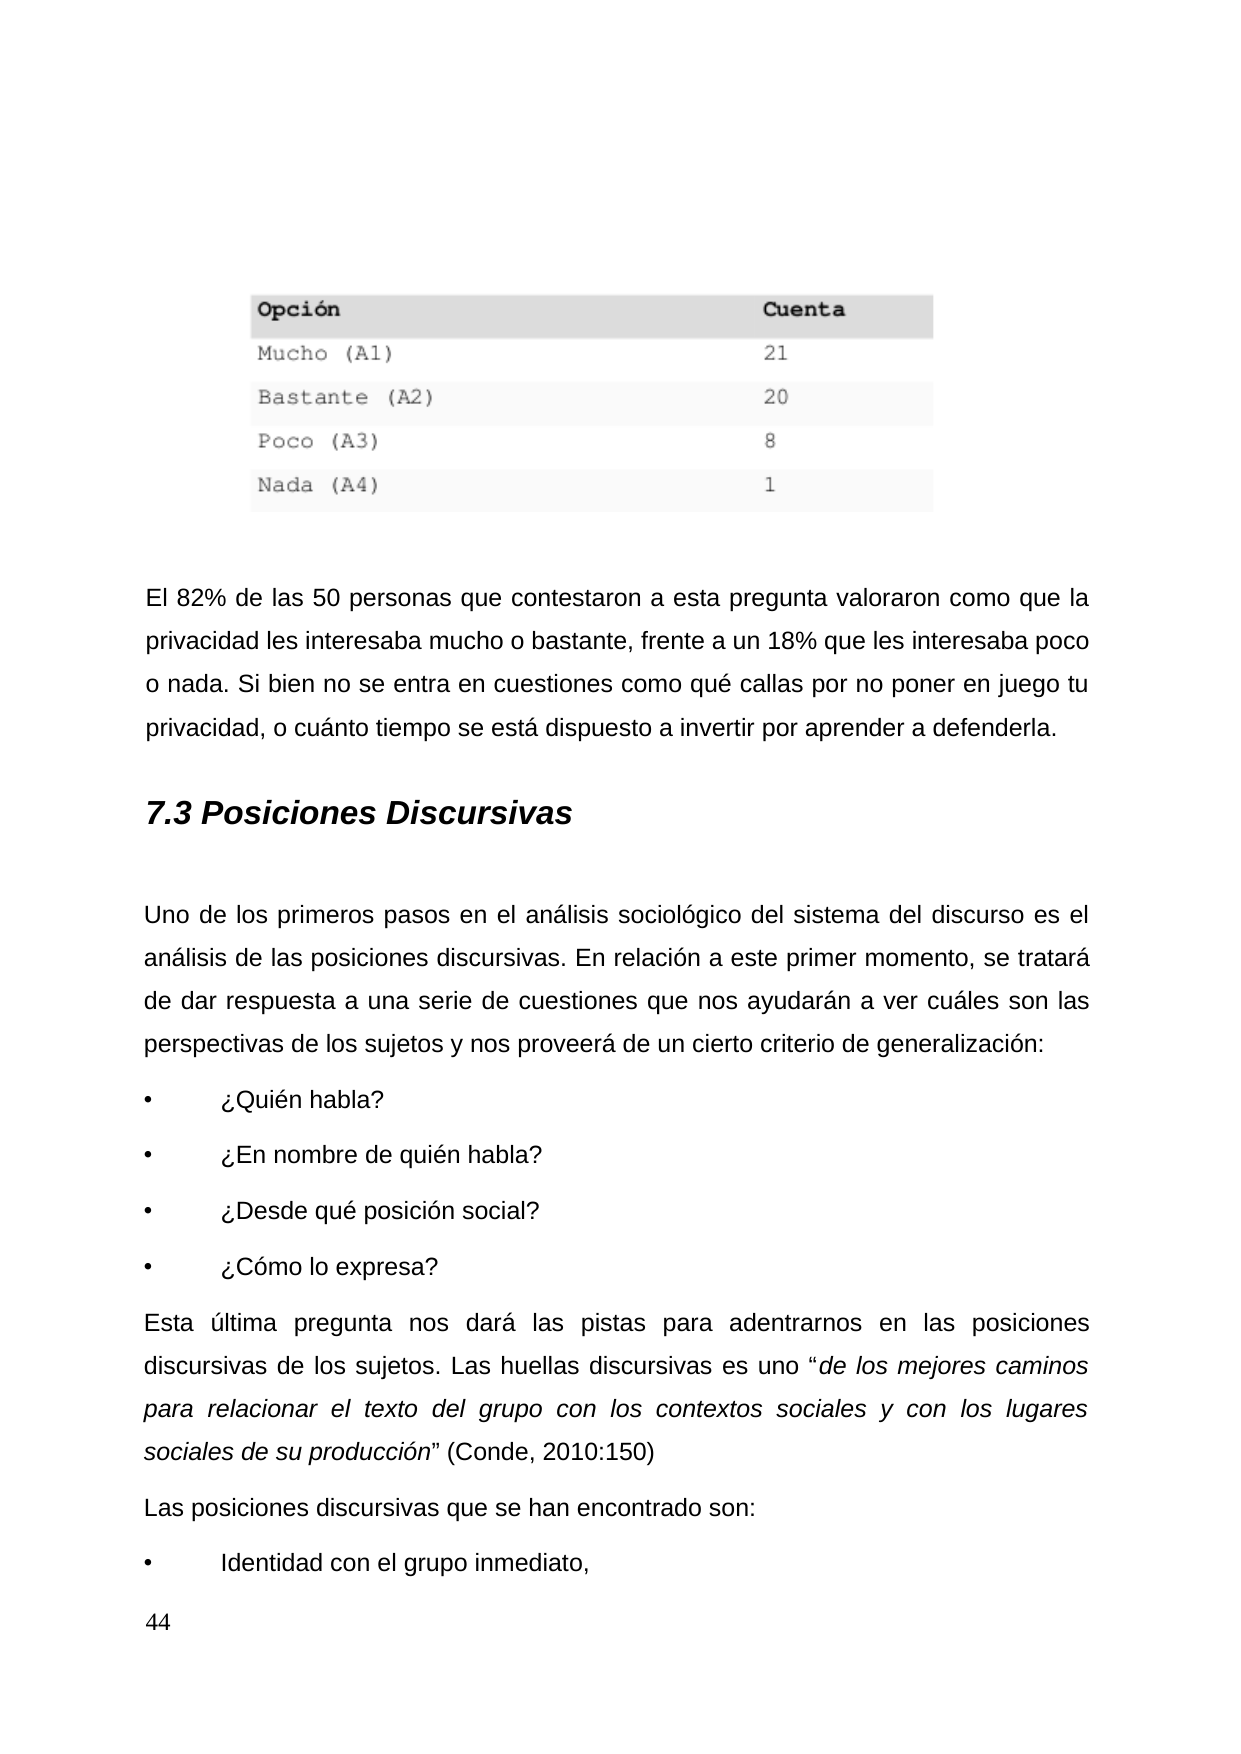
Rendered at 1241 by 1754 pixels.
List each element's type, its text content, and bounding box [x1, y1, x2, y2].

list Identidad con el grupo inmediato, [144, 1548, 1092, 1577]
text Las posiciones discursivas que se han encontrado son: [144, 1493, 1092, 1521]
text Uno de los primeros pasos en el análisis sociológico del sistema del discurso es el análisis de las posiciones discursivas. En relación a este primer momento, se tratará de dar respuesta a una serie de cuestiones que nos ayudarán a ver cuáles son las perspectivas de los sujetos y nos proveerá de un cierto criterio de generalización: [144, 900, 1092, 1058]
subtitle 7.3 Posiciones Discursivas [145, 793, 1092, 832]
picture [244, 288, 934, 512]
list ¿Cómo lo expresa? [144, 1252, 1092, 1281]
list ¿Desde qué posición social? [144, 1196, 1092, 1225]
list ¿Quién habla? [144, 1085, 1092, 1114]
text Esta última pregunta nos dará las pistas para adentrarnos en las posiciones discursivas de los sujetos. Las huellas discursivas es uno “de los mejores caminos para relacionar el texto del grupo con los contextos sociales y con los lugares sociales de su producción” (Conde, 2010:150) [144, 1308, 1092, 1466]
text El 82% de las 50 personas que contestaron a esta pregunta valoraron como que la privacidad les interesaba mucho o bastante, frente a un 18% que les interesaba poco o nada. Si bien no se entra en cuestiones como qué callas por no poner en juego tu privacidad, o cuánto tiempo se está dispuesto a invertir por aprender a defenderla. [145, 583, 1092, 741]
list ¿En nombre de quién habla? [144, 1141, 1092, 1169]
